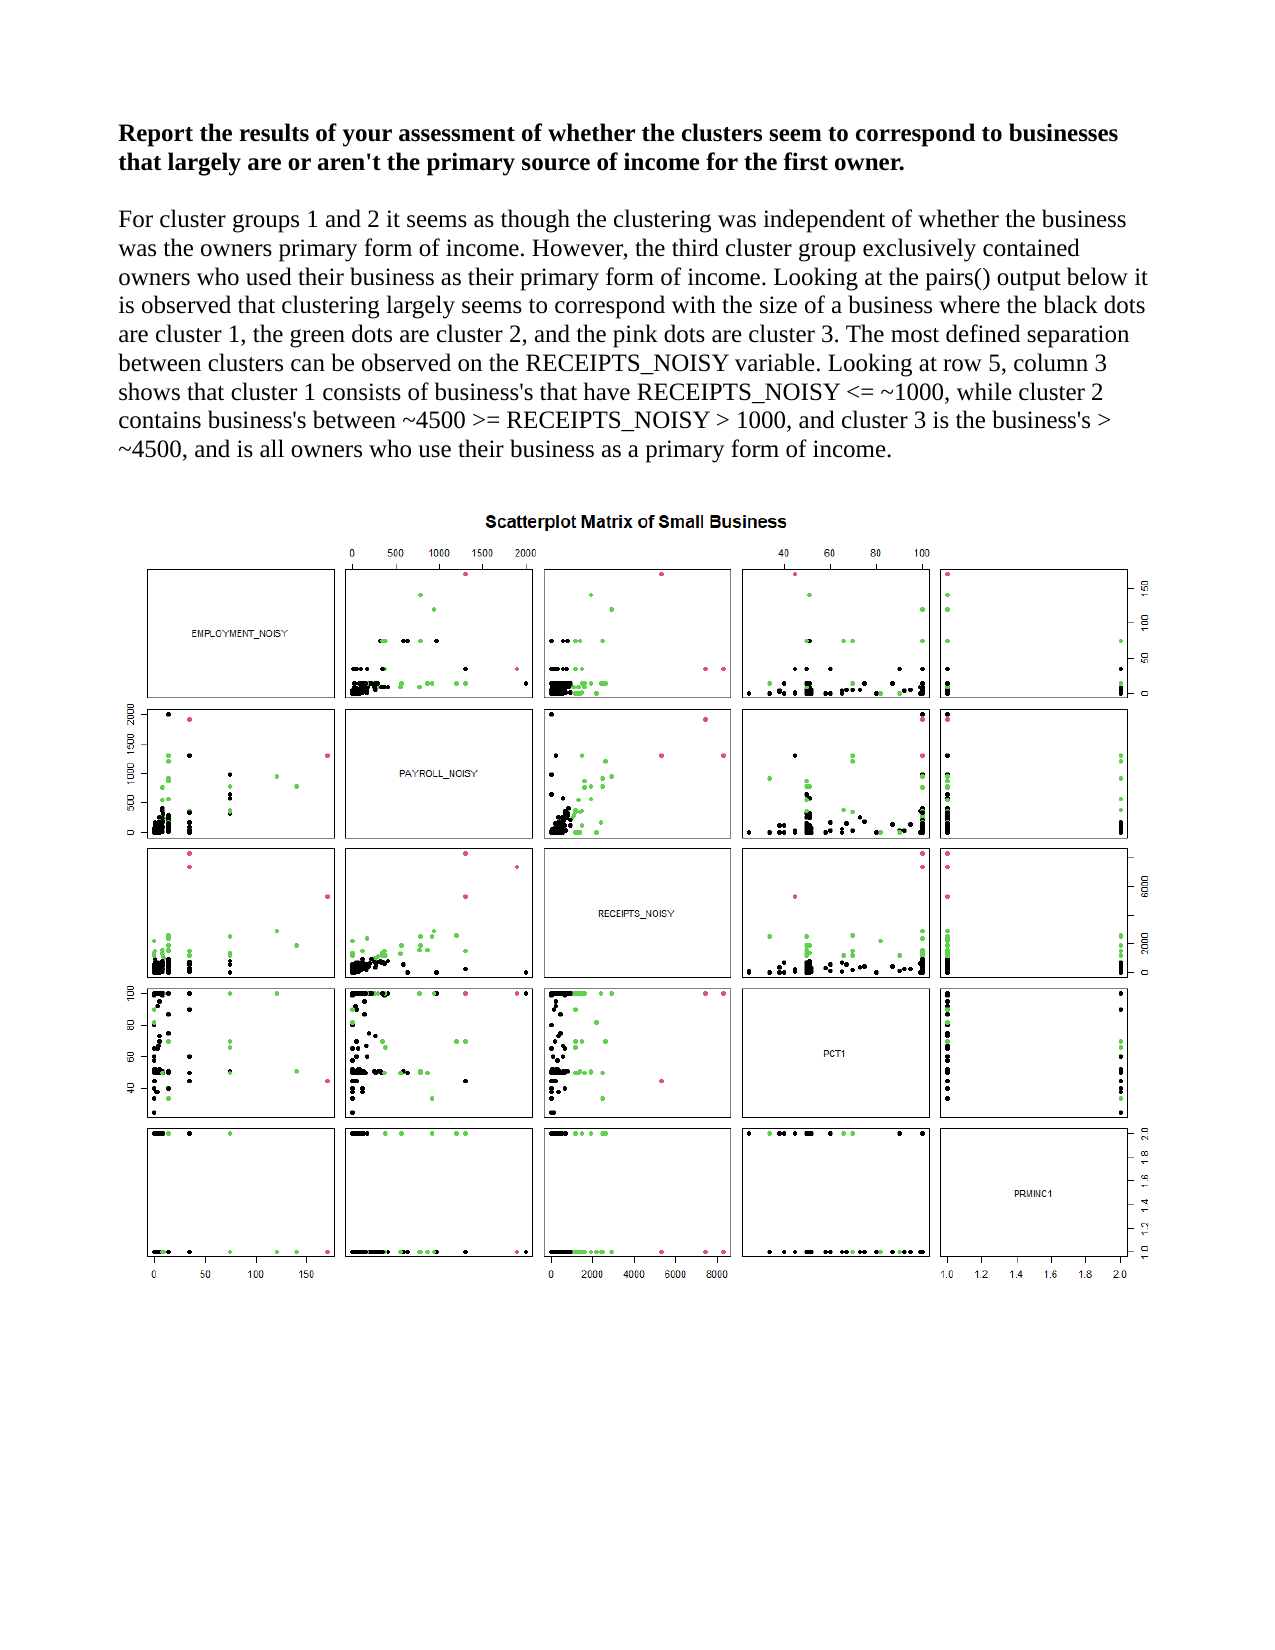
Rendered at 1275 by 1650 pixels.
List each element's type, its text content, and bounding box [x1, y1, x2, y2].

text For cluster groups 1 and 2 it seems as though the clustering was independent of whether the business was the owners primary form of income. However, the third cluster group exclusively contained owners who used their business as their primary form of income. Looking at the pairs() output below it is observed that clustering largely seems to correspond with the size of a business where the black dots are cluster 1, the green dots are cluster 2, and the pink dots are cluster 3. The most defined separation between clusters can be observed on the RECEIPTS_NOISY variable. Looking at row 5, column 3 shows that cluster 1 consists of business's that have RECEIPTS_NOISY <= ~1000, while cluster 2 contains business's between ~4500 >= RECEIPTS_NOISY > 1000, and cluster 3 is the business's > ~4500, and is all owners who use their business as a primary form of income. [118, 204, 1157, 463]
picture [118, 491, 1157, 1289]
text Report the results of your assessment of whether the clusters seem to correspond to businesses that largely are or aren't the primary source of income for the first owner. [118, 118, 1157, 176]
